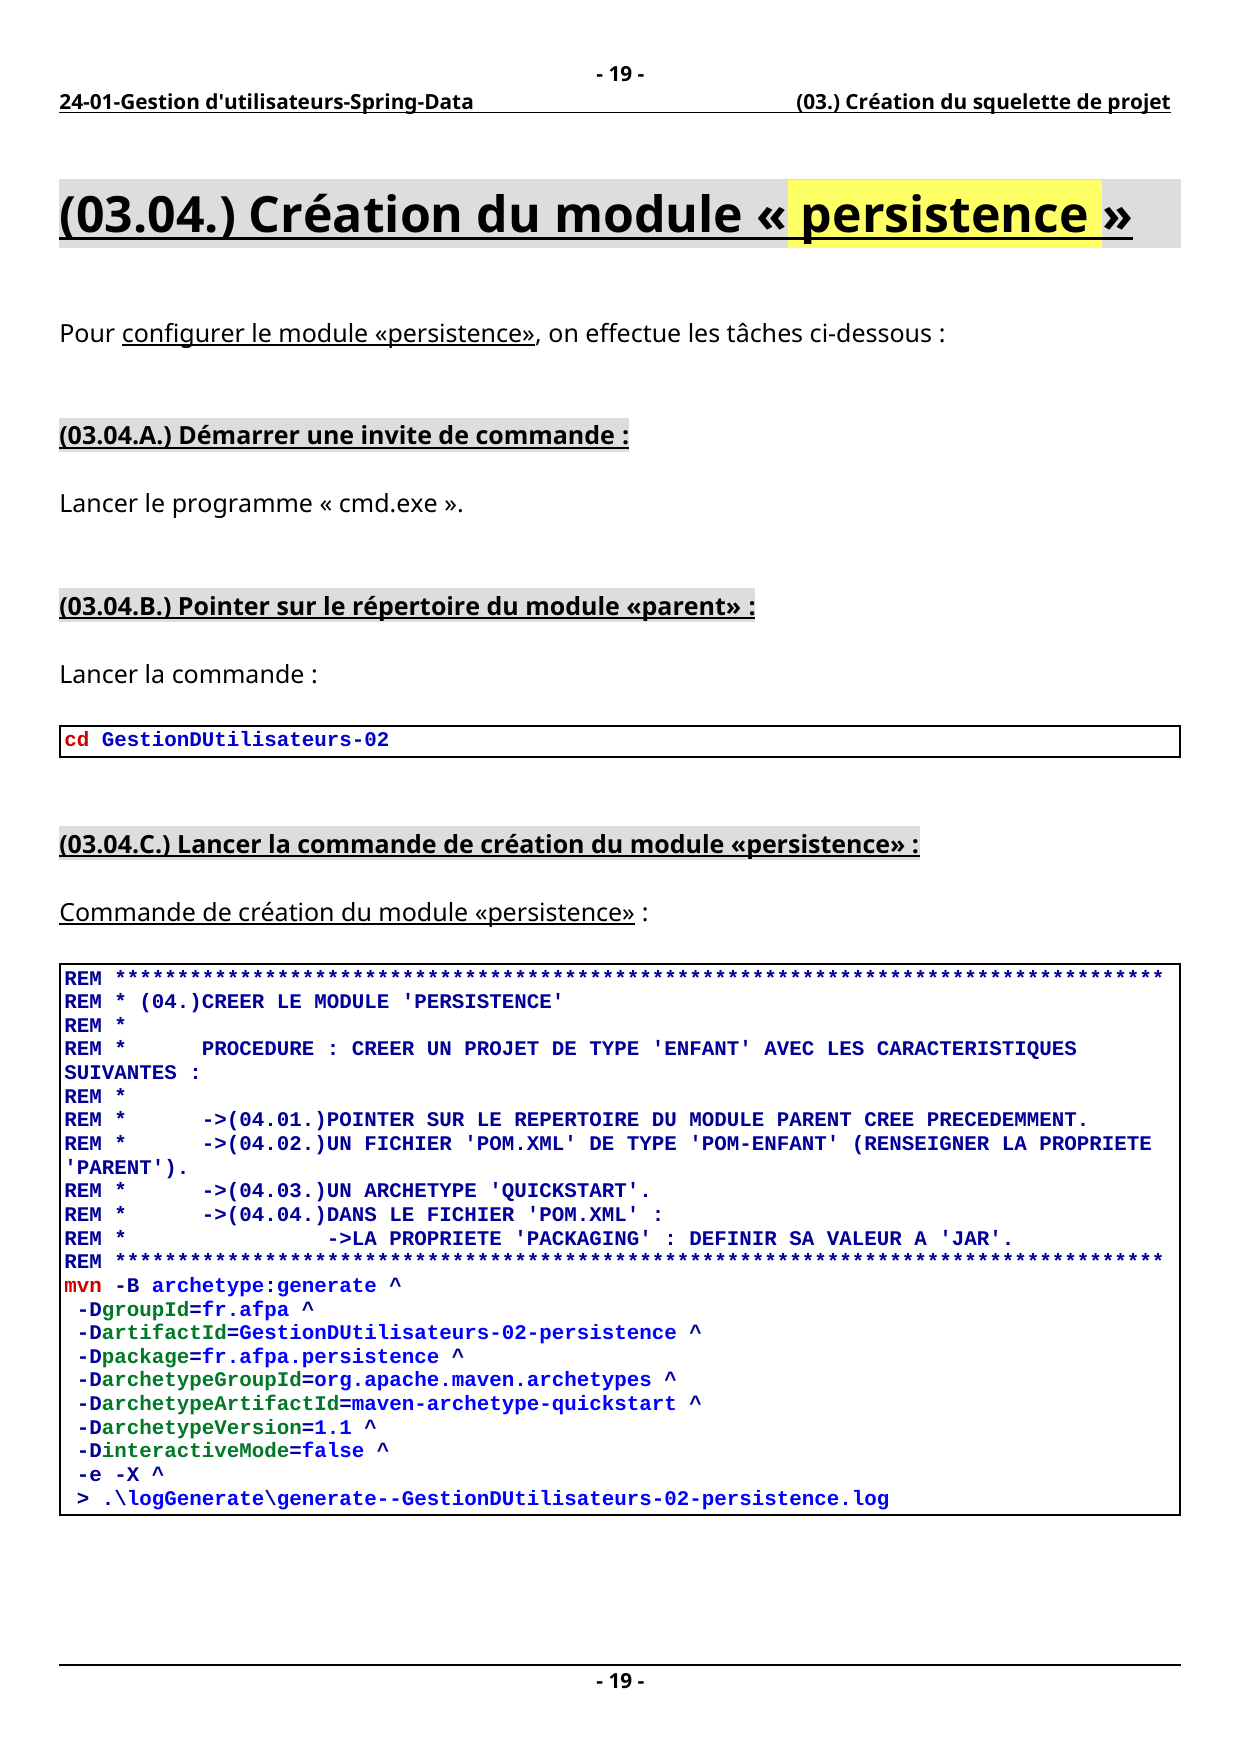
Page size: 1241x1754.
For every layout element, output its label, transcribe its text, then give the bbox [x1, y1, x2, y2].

text REM * [61, 1081, 1179, 1104]
text REM * ->(04.04.)DANS LE FICHIER 'POM.XML' : [61, 1199, 1179, 1223]
text REM * ->(04.03.)UN ARCHETYPE 'QUICKSTART'. [61, 1175, 1179, 1199]
text REM * PROCEDURE : CREER UN PROJET DE TYPE 'ENFANT' AVEC LES CARACTERISTIQUES SUIVANTES : [61, 1033, 1179, 1081]
text -e -X ^ [61, 1459, 1179, 1483]
text -DarchetypeArtifactId=maven-archetype-quickstart ^ [61, 1388, 1179, 1412]
text -Dpackage=fr.afpa.persistence ^ [61, 1341, 1179, 1364]
text (03.04.C.) Lancer la commande de création du module «persistence» : [59, 826, 1181, 860]
text Commande de création du module «persistence» : [59, 894, 1181, 928]
text REM ************************************************************************************ [61, 965, 1179, 986]
text REM ************************************************************************************ [61, 1246, 1179, 1270]
text Pour configurer le module «persistence», on effectue les tâches ci-dessous : [59, 316, 1181, 350]
text REM * ->(04.01.)POINTER SUR LE REPERTOIRE DU MODULE PARENT CREE PRECEDEMMENT. [61, 1104, 1179, 1128]
text REM * (04.)CREER LE MODULE 'PERSISTENCE' [61, 986, 1179, 1010]
text -DarchetypeGroupId=org.apache.maven.archetypes ^ [61, 1364, 1179, 1388]
text REM * ->LA PROPRIETE 'PACKAGING' : DEFINIR SA VALEUR A 'JAR'. [61, 1223, 1179, 1246]
text > .\logGenerate\generate--GestionDUtilisateurs-02-persistence.log [61, 1483, 1179, 1514]
text REM * ->(04.02.)UN FICHIER 'POM.XML' DE TYPE 'POM-ENFANT' (RENSEIGNER LA PROPRIETE 'PARENT'). [61, 1128, 1179, 1175]
text mvn -B archetype:generate ^ [61, 1270, 1179, 1293]
text -DgroupId=fr.afpa ^ [61, 1293, 1179, 1317]
text -DartifactId=GestionDUtilisateurs-02-persistence ^ [61, 1317, 1179, 1341]
text (03.04.B.) Pointer sur le répertoire du module «parent» : [59, 588, 1181, 622]
text -DinteractiveMode=false ^ [61, 1435, 1179, 1459]
text (03.04.) Création du module « persistence » [59, 179, 1181, 248]
text Lancer la commande : [59, 656, 1181, 690]
text -DarchetypeVersion=1.1 ^ [61, 1412, 1179, 1435]
text (03.04.A.) Démarrer une invite de commande : [59, 418, 1181, 452]
text Lancer le programme « cmd.exe ». [59, 486, 1181, 520]
text REM * [61, 1010, 1179, 1033]
list cd GestionDUtilisateurs-02 [61, 727, 1179, 756]
